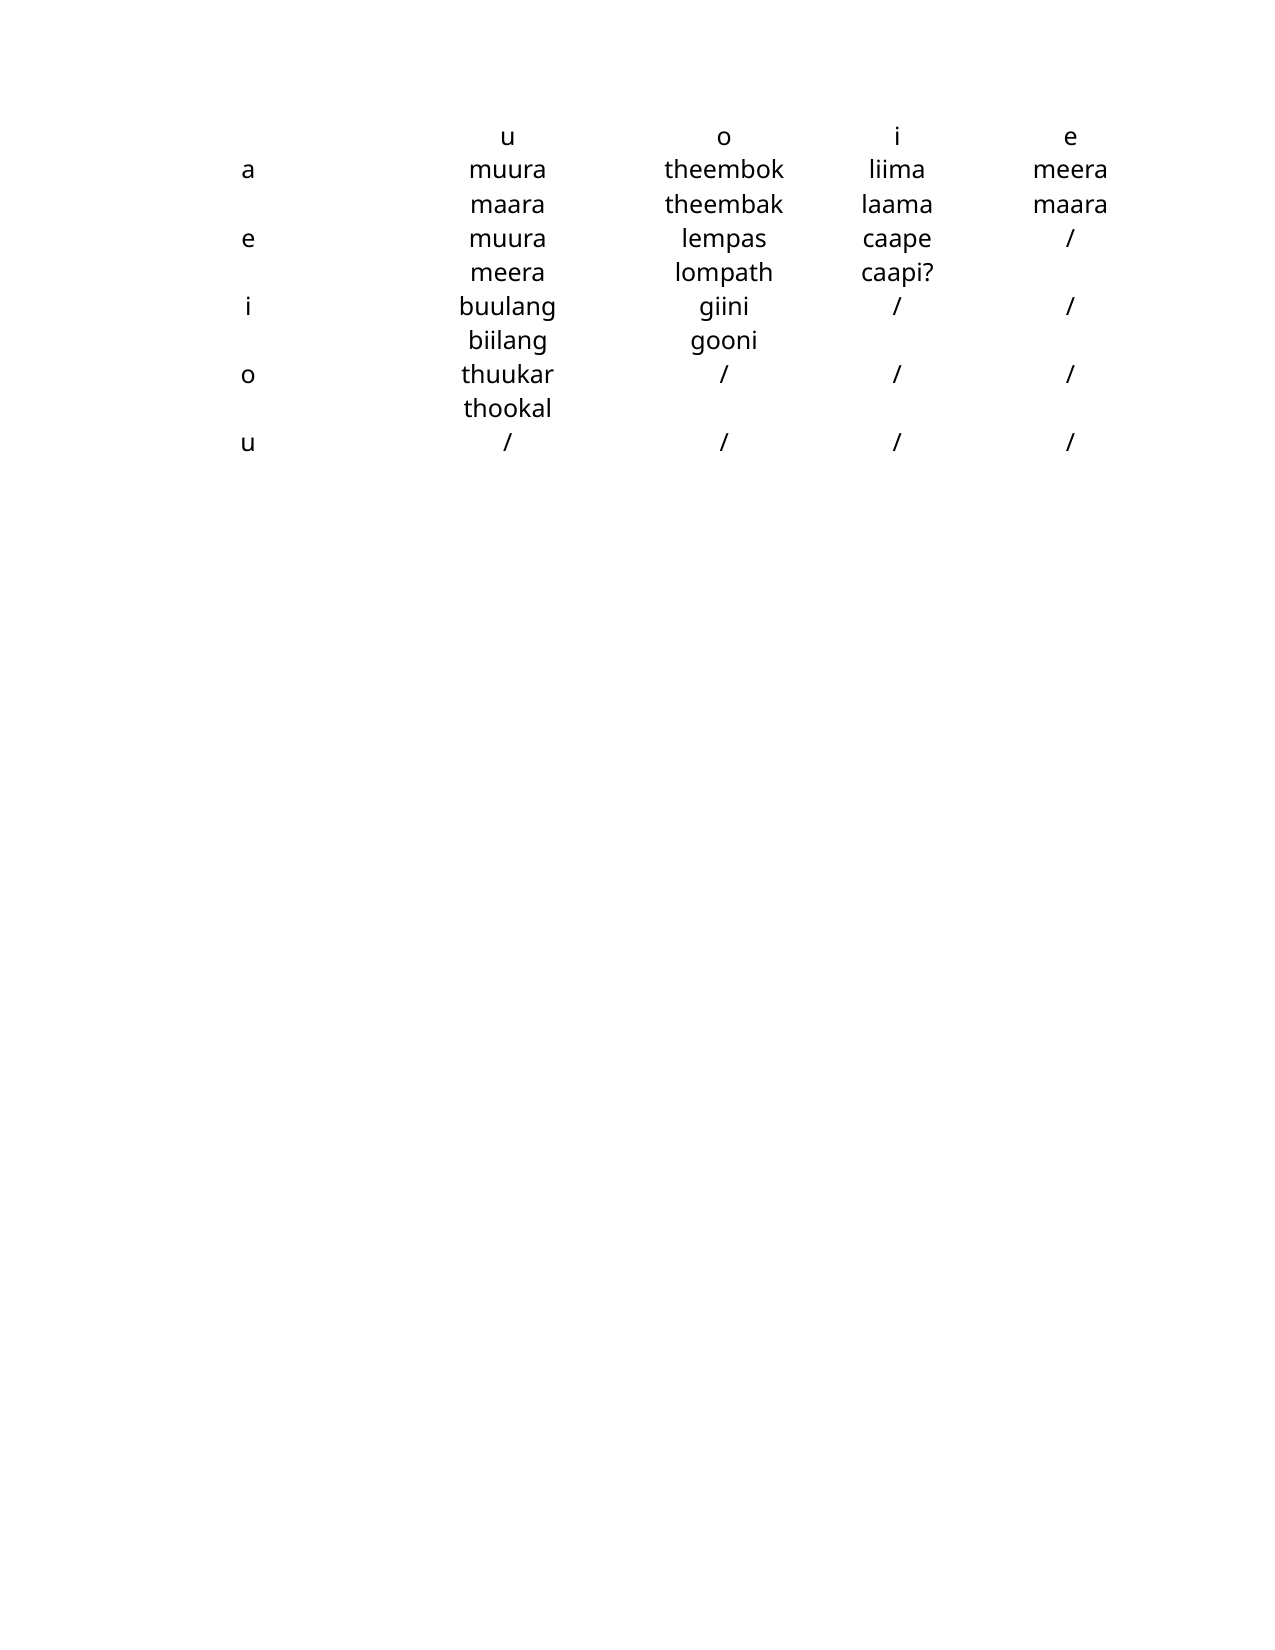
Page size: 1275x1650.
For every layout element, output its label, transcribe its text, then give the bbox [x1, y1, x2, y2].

table_cell liima laama [811, 152, 984, 220]
table_header [118, 118, 378, 152]
table_cell / [984, 425, 1157, 459]
table_cell a [118, 152, 378, 220]
table_header o [638, 118, 811, 152]
table_cell meera maara [984, 152, 1157, 220]
table_cell / [638, 425, 811, 459]
table_cell theembok theembak [638, 152, 811, 220]
table_cell i [118, 289, 378, 357]
table_cell / [811, 425, 984, 459]
table_cell o [118, 357, 378, 425]
table_cell lempas lompath [638, 220, 811, 288]
table_cell / [811, 289, 984, 357]
table_cell muura maara [378, 152, 637, 220]
table_cell / [638, 357, 811, 425]
table_cell muura meera [378, 220, 637, 288]
table_cell u [118, 425, 378, 459]
table_cell buulang biilang [378, 289, 637, 357]
table_cell / [811, 357, 984, 425]
table_cell giini gooni [638, 289, 811, 357]
table_cell / [378, 425, 637, 459]
table_header e [984, 118, 1157, 152]
table_header i [811, 118, 984, 152]
table_cell caape caapi? [811, 220, 984, 288]
table_cell / [984, 357, 1157, 425]
table_header u [378, 118, 637, 152]
table_cell thuukar thookal [378, 357, 637, 425]
table_cell e [118, 220, 378, 288]
table_cell / [984, 289, 1157, 357]
table_cell / [984, 220, 1157, 288]
